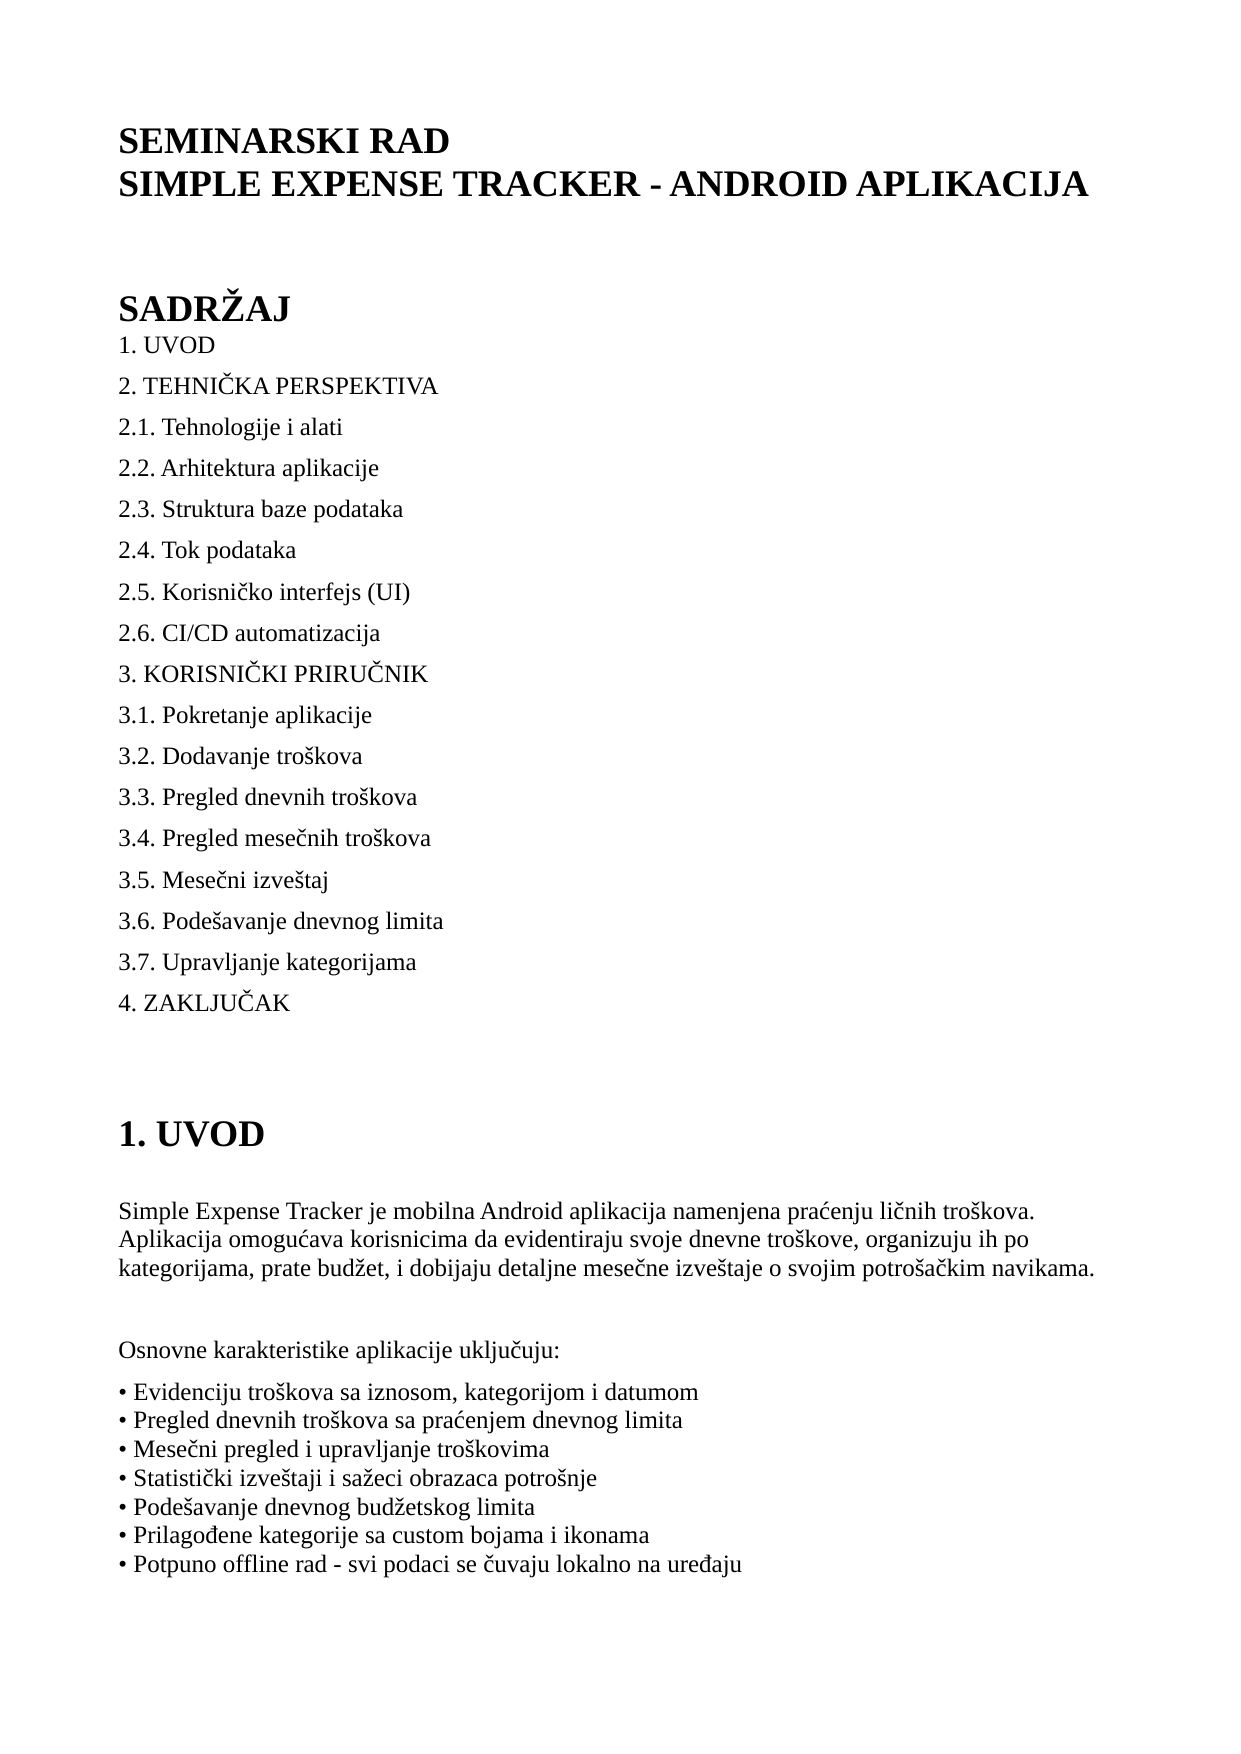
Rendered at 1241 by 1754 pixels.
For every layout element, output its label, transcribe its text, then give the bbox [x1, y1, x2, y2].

list • Potpuno offline rad - svi podaci se čuvaju lokalno na uređaju [118, 1549, 1122, 1578]
subtitle SADRŽAJ [118, 287, 1122, 330]
text 2.3. Struktura baze podataka [118, 494, 1122, 523]
list • Prilagođene kategorije sa custom bojama i ikonama [118, 1521, 1122, 1549]
text 3.2. Dodavanje troškova [118, 741, 1122, 770]
text 3.6. Podešavanje dnevnog limita [118, 906, 1122, 934]
text 3.1. Pokretanje aplikacije [118, 700, 1122, 729]
text 3.5. Mesečni izveštaj [118, 865, 1122, 893]
subtitle SIMPLE EXPENSE TRACKER - ANDROID APLIKACIJA [118, 161, 1122, 204]
text 1. UVOD [118, 330, 1122, 358]
text 3.4. Pregled mesečnih troškova [118, 823, 1122, 852]
list • Evidenciju troškova sa iznosom, kategorijom i datumom [118, 1377, 1122, 1406]
text 3.3. Pregled dnevnih troškova [118, 782, 1122, 811]
subtitle SEMINARSKI RAD [118, 118, 1122, 161]
list • Podešavanje dnevnog budžetskog limita [118, 1492, 1122, 1521]
text 2.5. Korisničko interfejs (UI) [118, 577, 1122, 605]
list • Statistički izveštaji i sažeci obrazaca potrošnje [118, 1463, 1122, 1492]
text 2.1. Tehnologije i alati [118, 412, 1122, 441]
text 3. KORISNIČKI PRIRUČNIK [118, 659, 1122, 688]
list • Mesečni pregled i upravljanje troškovima [118, 1434, 1122, 1463]
text 3.7. Upravljanje kategorijama [118, 947, 1122, 976]
subtitle 1. UVOD [118, 1112, 1122, 1155]
text 2.4. Tok podataka [118, 536, 1122, 564]
list • Pregled dnevnih troškova sa praćenjem dnevnog limita [118, 1406, 1122, 1434]
text 4. ZAKLJUČAK [118, 988, 1122, 1017]
text 2.2. Arhitektura aplikacije [118, 453, 1122, 482]
text Simple Expense Tracker je mobilna Android aplikacija namenjena praćenju ličnih troškova. Aplikacija omogućava korisnicima da evidentiraju svoje dnevne troškove, organizuju ih po kategorijama, prate budžet, i dobijaju detaljne mesečne izveštaje o svojim potrošačkim navikama. [118, 1196, 1122, 1282]
text Osnovne karakteristike aplikacije uključuju: [118, 1336, 1122, 1364]
text 2.6. CI/CD automatizacija [118, 618, 1122, 647]
text 2. TEHNIČKA PERSPEKTIVA [118, 371, 1122, 400]
